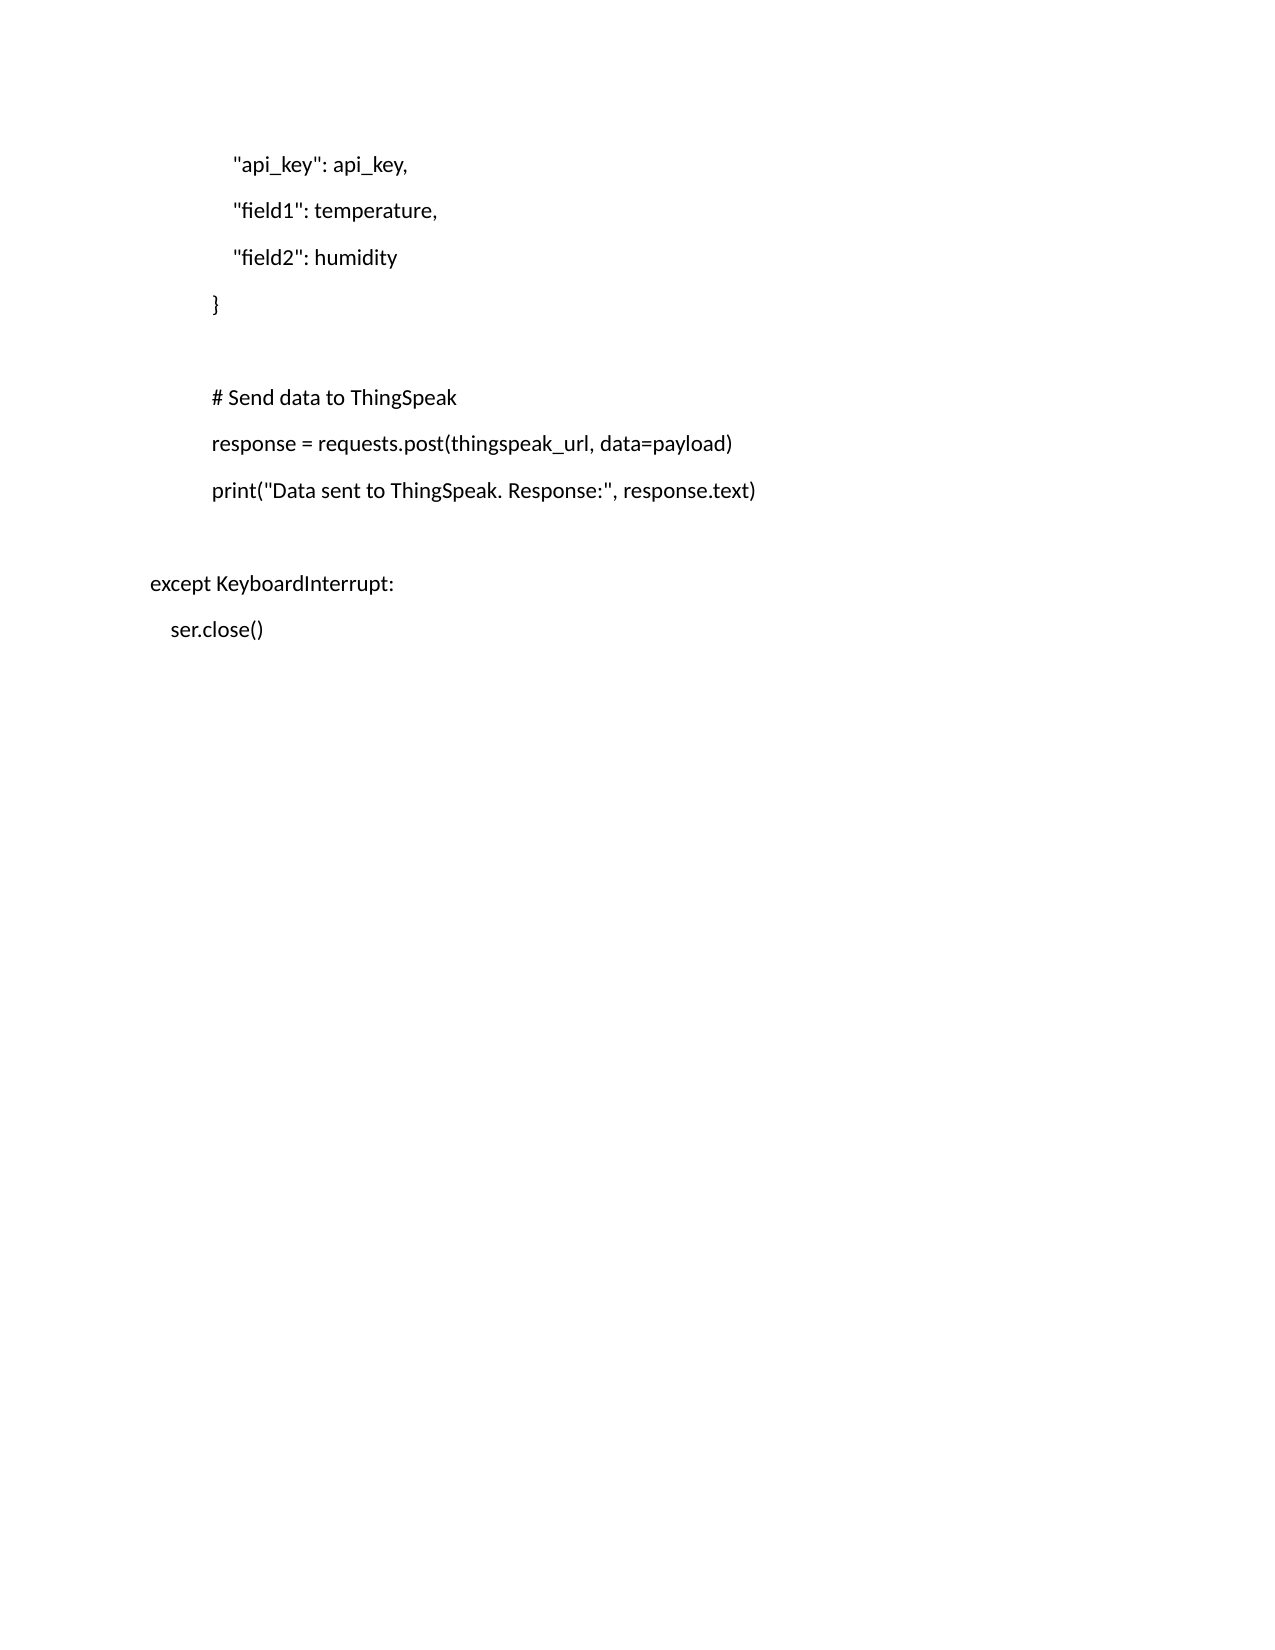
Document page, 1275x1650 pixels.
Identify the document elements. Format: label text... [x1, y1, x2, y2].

text print("Data sent to ThingSpeak. Response:", response.text) [150, 476, 1125, 504]
text "field2": humidity [150, 243, 1125, 271]
text ser.close() [150, 616, 1125, 644]
text "field1": temperature, [150, 197, 1125, 224]
text } [150, 290, 1125, 318]
text except KeyboardInterrupt: [150, 569, 1125, 597]
text response = requests.post(thingspeak_url, data=payload) [150, 429, 1125, 457]
text "api_key": api_key, [150, 150, 1125, 178]
text # Send data to ThingSpeak [150, 383, 1125, 411]
